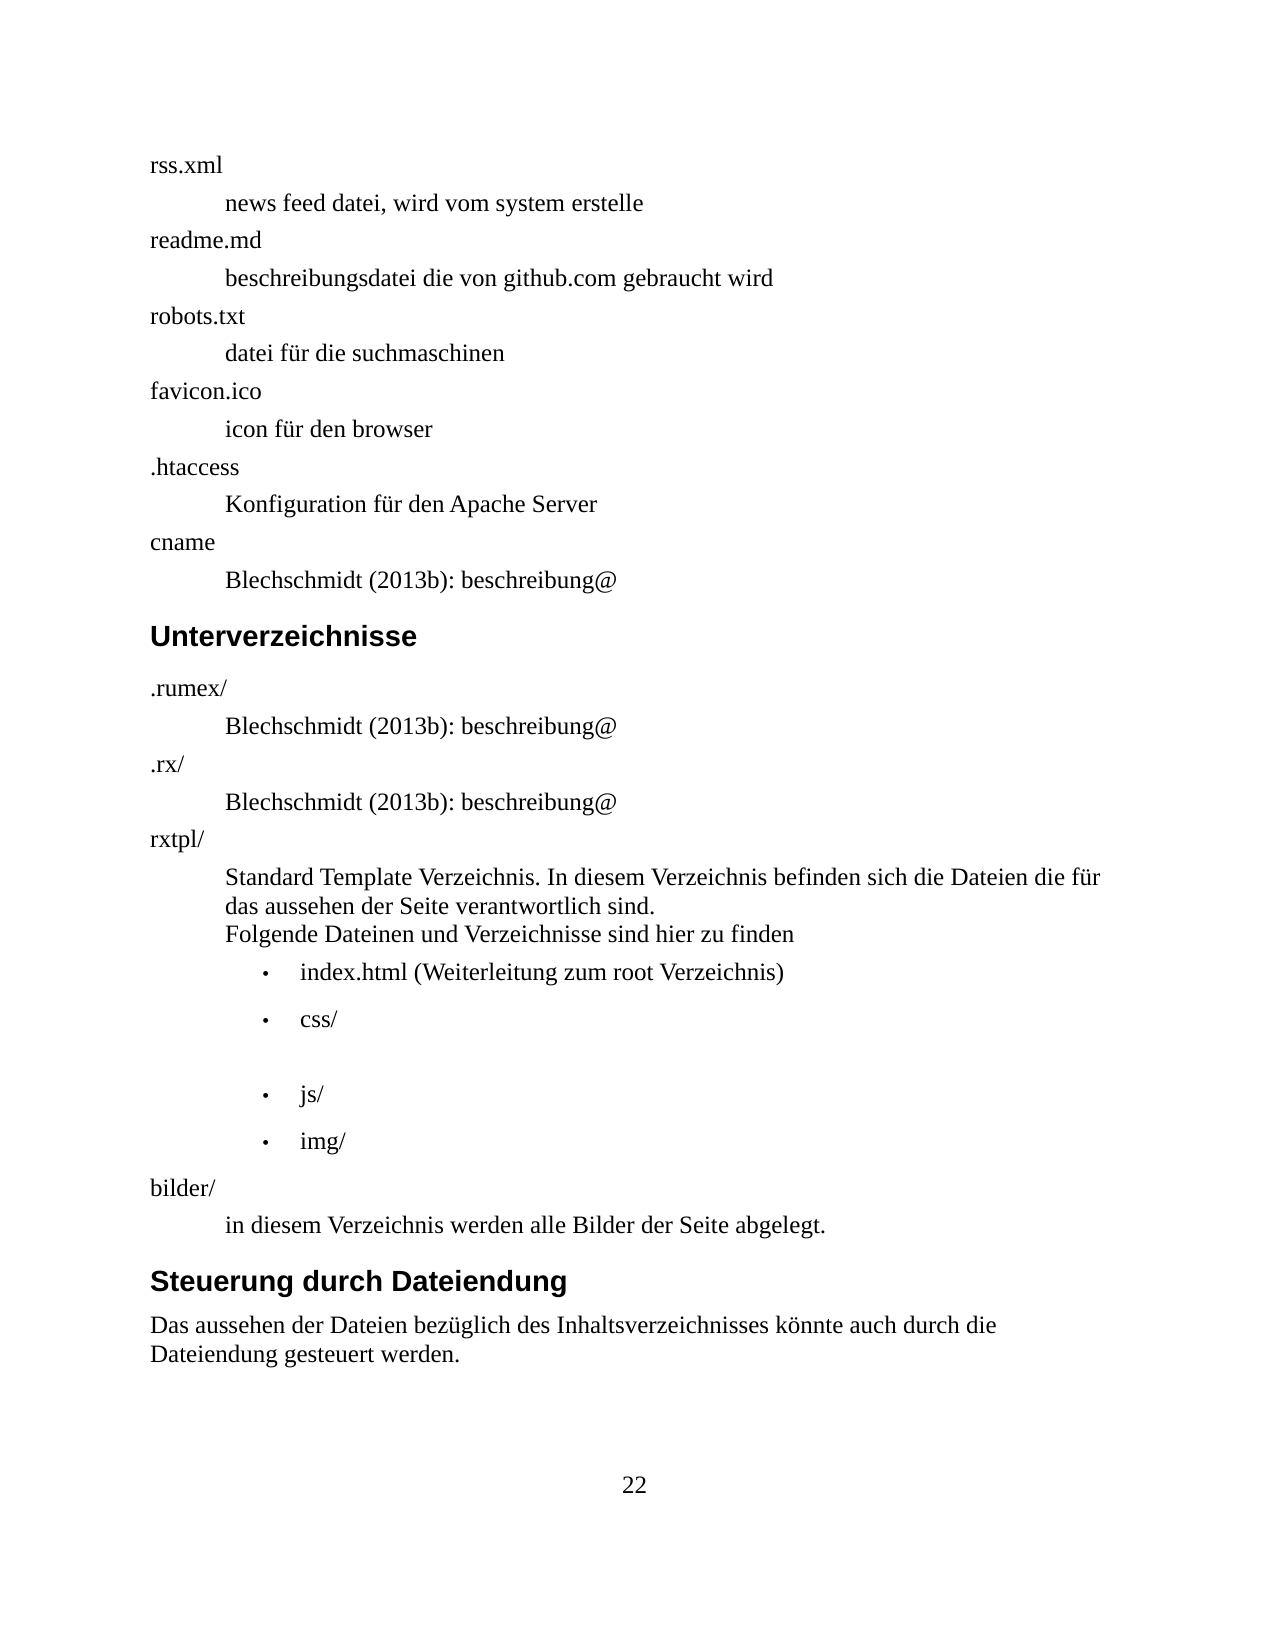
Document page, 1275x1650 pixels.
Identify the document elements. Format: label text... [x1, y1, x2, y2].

list img/ [262, 1126, 1125, 1155]
text .rumex/ [150, 673, 1125, 702]
list index.html (Weiterleitung zum root Verzeichnis) [262, 957, 1125, 986]
text Blechschmidt (2013b): beschreibung@ [225, 711, 1125, 740]
text Konfiguration für den Apache Server [225, 489, 1125, 518]
text beschreibungsdatei die von github.com gebraucht wird [225, 263, 1125, 292]
text in diesem Verzeichnis werden alle Bilder der Seite abgelegt. [225, 1210, 1125, 1239]
text rxtpl/ [150, 824, 1125, 853]
text datei für die suchmaschinen [225, 338, 1125, 367]
text cname [150, 527, 1125, 556]
text favicon.ico [150, 376, 1125, 405]
subtitle Unterverzeichnisse [150, 618, 1125, 652]
text news feed datei, wird vom system erstelle [225, 188, 1125, 216]
subtitle Steuerung durch Dateiendung [150, 1264, 1125, 1298]
text Blechschmidt (2013b): beschreibung@ [225, 565, 1125, 593]
list css/ [262, 1004, 1125, 1061]
text Standard Template Verzeichnis. In diesem Verzeichnis befinden sich die Dateien die für das aussehen der Seite verantwortlich sind. [225, 862, 1125, 919]
text icon für den browser [225, 414, 1125, 443]
text rss.xml [150, 150, 1125, 179]
text Folgende Dateinen und Verzeichnisse sind hier zu finden [225, 919, 1125, 948]
text robots.txt [150, 301, 1125, 329]
text bilder/ [150, 1173, 1125, 1201]
list js/ [262, 1079, 1125, 1108]
text readme.md [150, 225, 1125, 254]
text .htaccess [150, 452, 1125, 480]
text .rx/ [150, 749, 1125, 778]
text Das aussehen der Dateien bezüglich des Inhaltsverzeichnisses könnte auch durch die Dateiendung gesteuert werden. [150, 1310, 1125, 1368]
text Blechschmidt (2013b): beschreibung@ [225, 787, 1125, 815]
